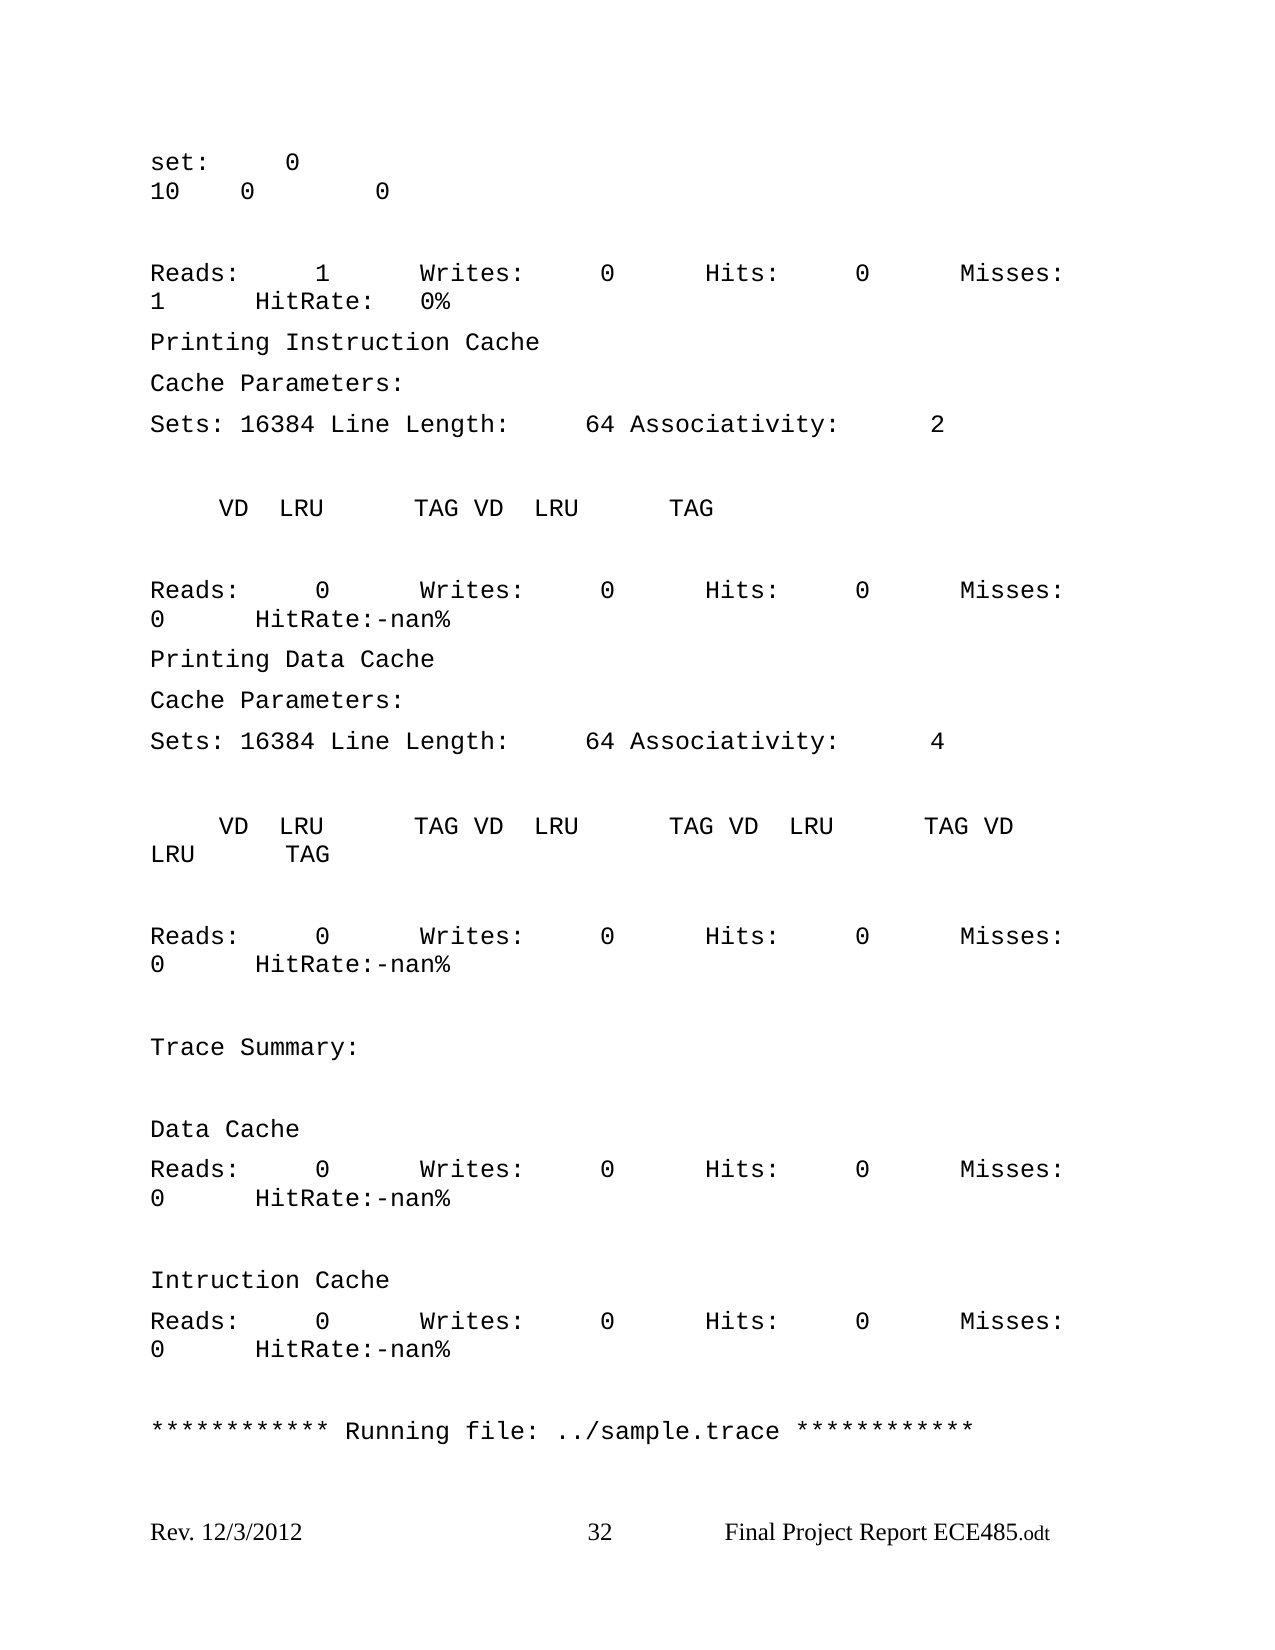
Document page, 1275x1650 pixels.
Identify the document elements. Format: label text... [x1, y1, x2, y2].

text Cache Parameters: [150, 688, 1125, 716]
text Printing Instruction Cache [150, 329, 1125, 358]
text Printing Data Cache [150, 647, 1125, 675]
text Data Cache [150, 1116, 1125, 1144]
text VD LRU TAG VD LRU TAG VD LRU TAG VD LRU TAG [150, 811, 1125, 870]
text Cache Parameters: [150, 370, 1125, 399]
text ************ Running file: ../sample.trace ************ [150, 1419, 1125, 1447]
text Reads: 0 Writes: 0 Hits: 0 Misses: 0 HitRate:-nan% [150, 1308, 1125, 1365]
text Reads: 0 Writes: 0 Hits: 0 Misses: 0 HitRate:-nan% [150, 578, 1125, 634]
text Sets: 16384 Line Length: 64 Associativity: 2 [150, 411, 1125, 439]
text VD LRU TAG VD LRU TAG [150, 493, 1125, 524]
text Sets: 16384 Line Length: 64 Associativity: 4 [150, 729, 1125, 757]
text set: 0 10 0 0 [150, 150, 1125, 207]
text Reads: 0 Writes: 0 Hits: 0 Misses: 0 HitRate:-nan% [150, 924, 1125, 980]
text Reads: 1 Writes: 0 Hits: 0 Misses: 1 HitRate: 0% [150, 260, 1125, 317]
text Trace Summary: [150, 1034, 1125, 1062]
text Intruction Cache [150, 1267, 1125, 1296]
text Reads: 0 Writes: 0 Hits: 0 Misses: 0 HitRate:-nan% [150, 1157, 1125, 1214]
